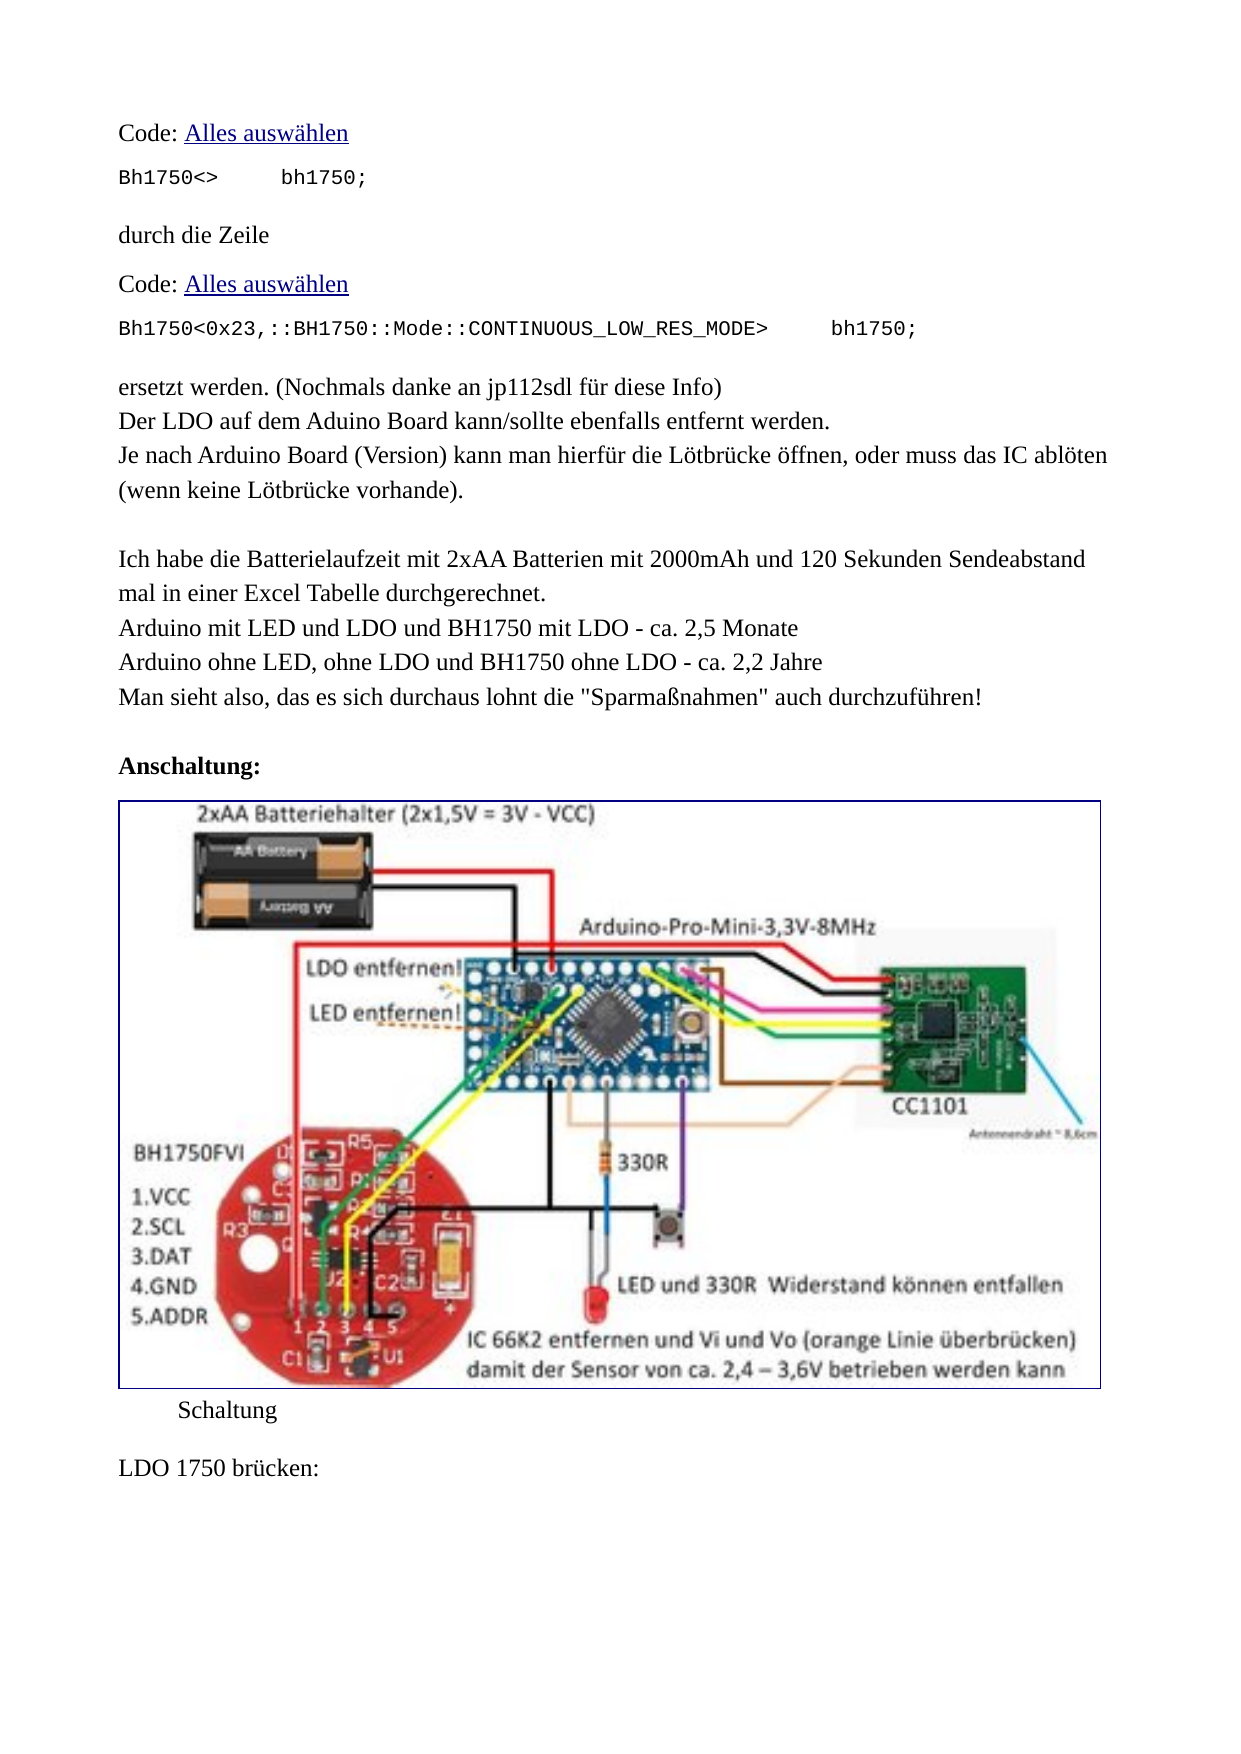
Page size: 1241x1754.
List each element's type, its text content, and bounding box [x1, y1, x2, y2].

text Code: Alles auswählen [118, 118, 1122, 147]
text Code: Alles auswählen [118, 269, 1122, 298]
text durch die Zeile [118, 220, 1122, 249]
list Schaltung [177, 1395, 1122, 1423]
text ersetzt werden. (Nochmals danke an jp112sdl für diese Info) Der LDO auf dem Aduino Board kann/sollte ebenfalls entfernt werden. Je nach Arduino Board (Version) kann man hierfür die Lötbrücke öffnen, oder muss das IC ablöten (wenn keine Lötbrücke vorhande). Ich habe die Batterielaufzeit mit 2xAA Batterien mit 2000mAh und 120 Sekunden Sendeabstand mal in einer Excel Tabelle durchgerechnet. Arduino mit LED und LDO und BH1750 mit LDO - ca. 2,5 Monate Arduino ohne LED, ohne LDO und BH1750 ohne LDO - ca. 2,2 Jahre Man sieht also, das es sich durchaus lohnt die "Sparmaßnahmen" auch durchzuführen! Anschaltung: [118, 372, 1122, 779]
text Bh1750<0x23,::BH1750::Mode::CONTINUOUS_LOW_RES_MODE> bh1750; [118, 318, 1122, 342]
picture [120, 802, 1100, 1388]
text LDO 1750 brücken: [118, 1453, 1122, 1482]
text Bh1750<> bh1750; [118, 167, 1122, 191]
